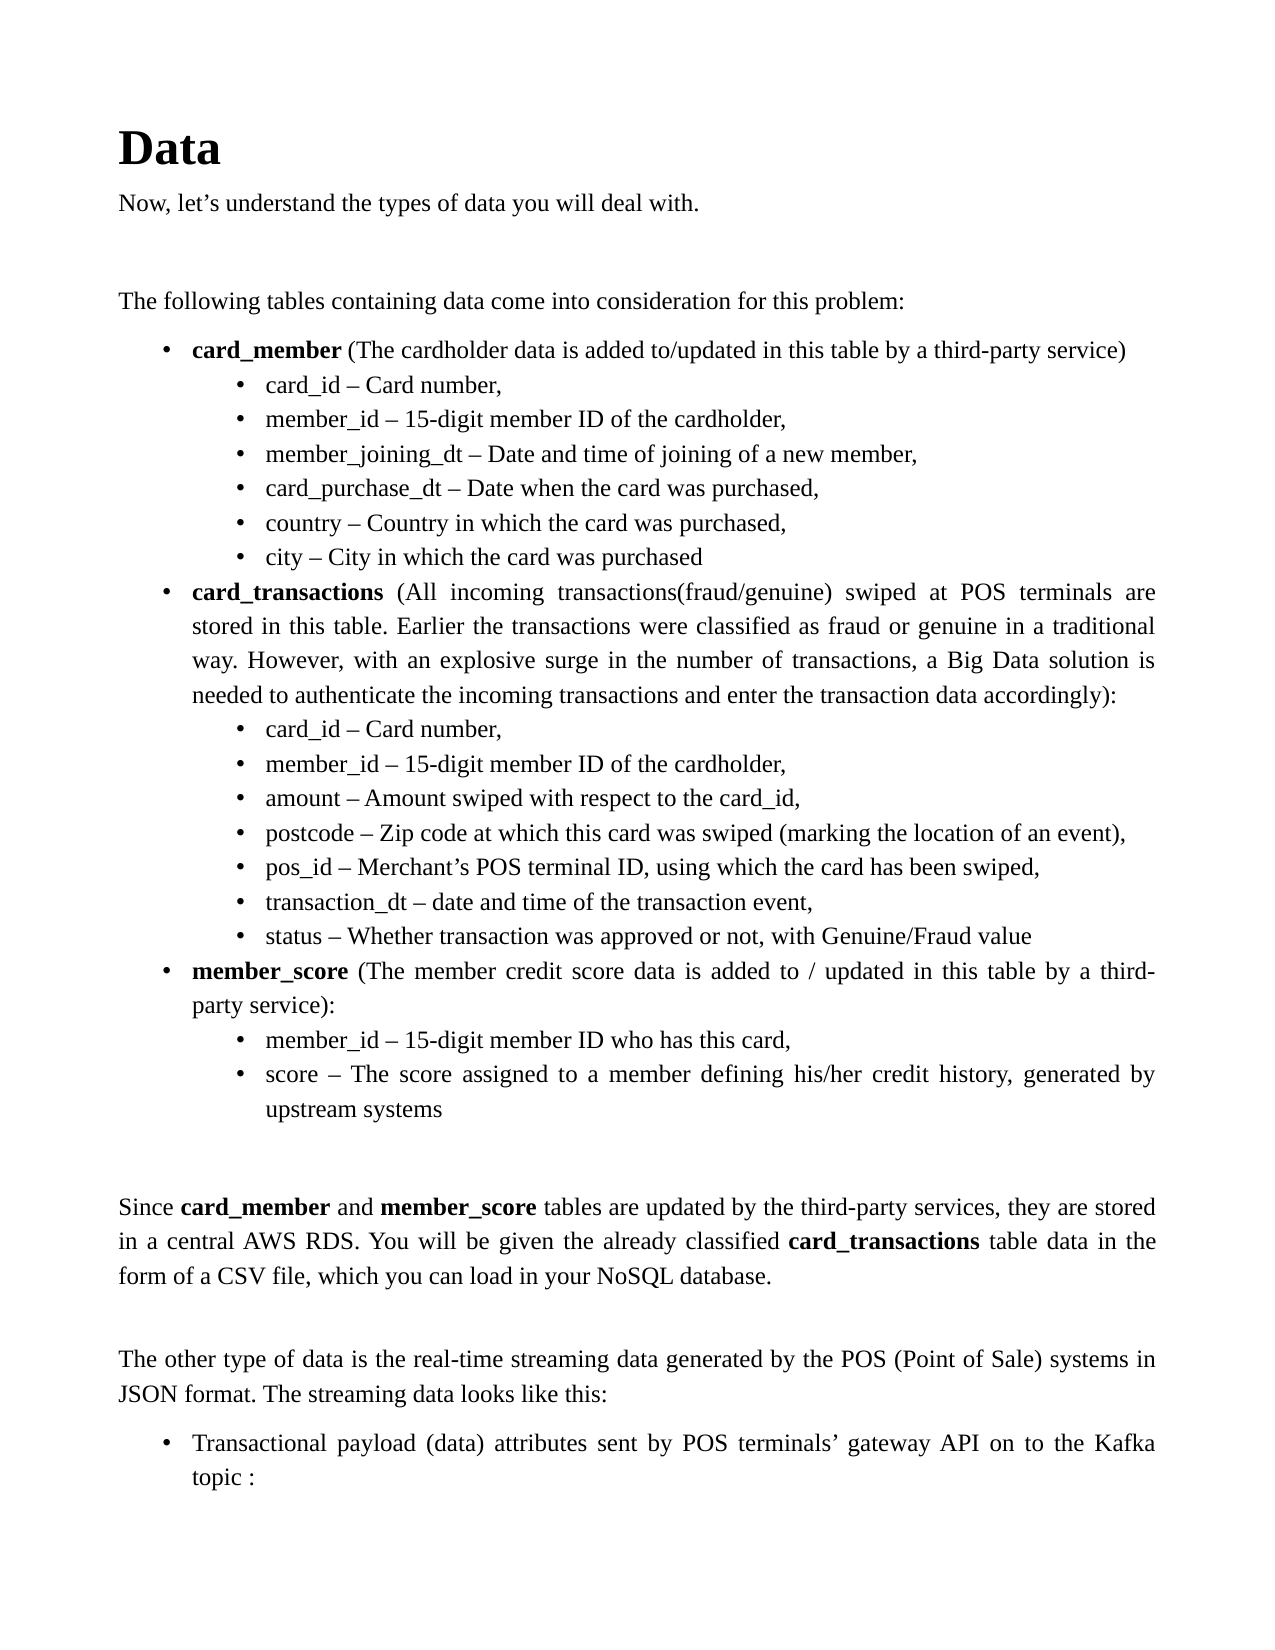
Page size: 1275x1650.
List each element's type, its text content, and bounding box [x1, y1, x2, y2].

list status – Whether transaction was approved or not, with Genuine/Fraud value [236, 921, 1157, 950]
list transaction_dt – date and time of the transaction event, [236, 887, 1157, 916]
text Now, let’s understand the types of data you will deal with. [118, 188, 1157, 217]
list country – Country in which the card was purchased, [236, 508, 1157, 536]
list member_id – 15-digit member ID who has this card, [236, 1025, 1157, 1054]
text The following tables containing data come into consideration for this problem: [118, 286, 1157, 315]
list postcode – Zip code at which this card was swiped (marking the location of an event), [236, 818, 1157, 847]
list card_member (The cardholder data is added to/updated in this table by a third-party service) [162, 335, 1157, 364]
list member_id – 15-digit member ID of the cardholder, [236, 749, 1157, 778]
text The other type of data is the real-time streaming data generated by the POS (Point of Sale) systems in JSON format. The streaming data looks like this: [118, 1344, 1157, 1408]
text Since card_member and member_score tables are updated by the third-party services, they are stored in a central AWS RDS. You will be given the already classified card_transactions table data in the form of a CSV file, which you can load in your NoSQL database. [118, 1192, 1157, 1290]
list card_purchase_dt – Date when the card was purchased, [236, 473, 1157, 502]
list score – The score assigned to a member defining his/her credit history, generated by upstream systems [236, 1059, 1157, 1123]
subtitle Data [118, 118, 1157, 176]
list city – City in which the card was purchased [236, 542, 1157, 571]
list card_id – Card number, [236, 714, 1157, 743]
list Transactional payload (data) attributes sent by POS terminals’ gateway API on to the Kafka topic : [162, 1428, 1157, 1491]
list member_id – 15-digit member ID of the cardholder, [236, 404, 1157, 433]
list pos_id – Merchant’s POS terminal ID, using which the card has been swiped, [236, 852, 1157, 881]
list card_transactions (All incoming transactions(fraud/genuine) swiped at POS terminals are stored in this table. Earlier the transactions were classified as fraud or genuine in a traditional way. However, with an explosive surge in the number of transactions, a Big Data solution is needed to authenticate the incoming transactions and enter the transaction data accordingly): [162, 577, 1157, 709]
list member_joining_dt – Date and time of joining of a new member, [236, 439, 1157, 467]
list amount – Amount swiped with respect to the card_id, [236, 783, 1157, 812]
list card_id – Card number, [236, 370, 1157, 398]
list member_score (The member credit score data is added to / updated in this table by a third-party service): [162, 956, 1157, 1019]
